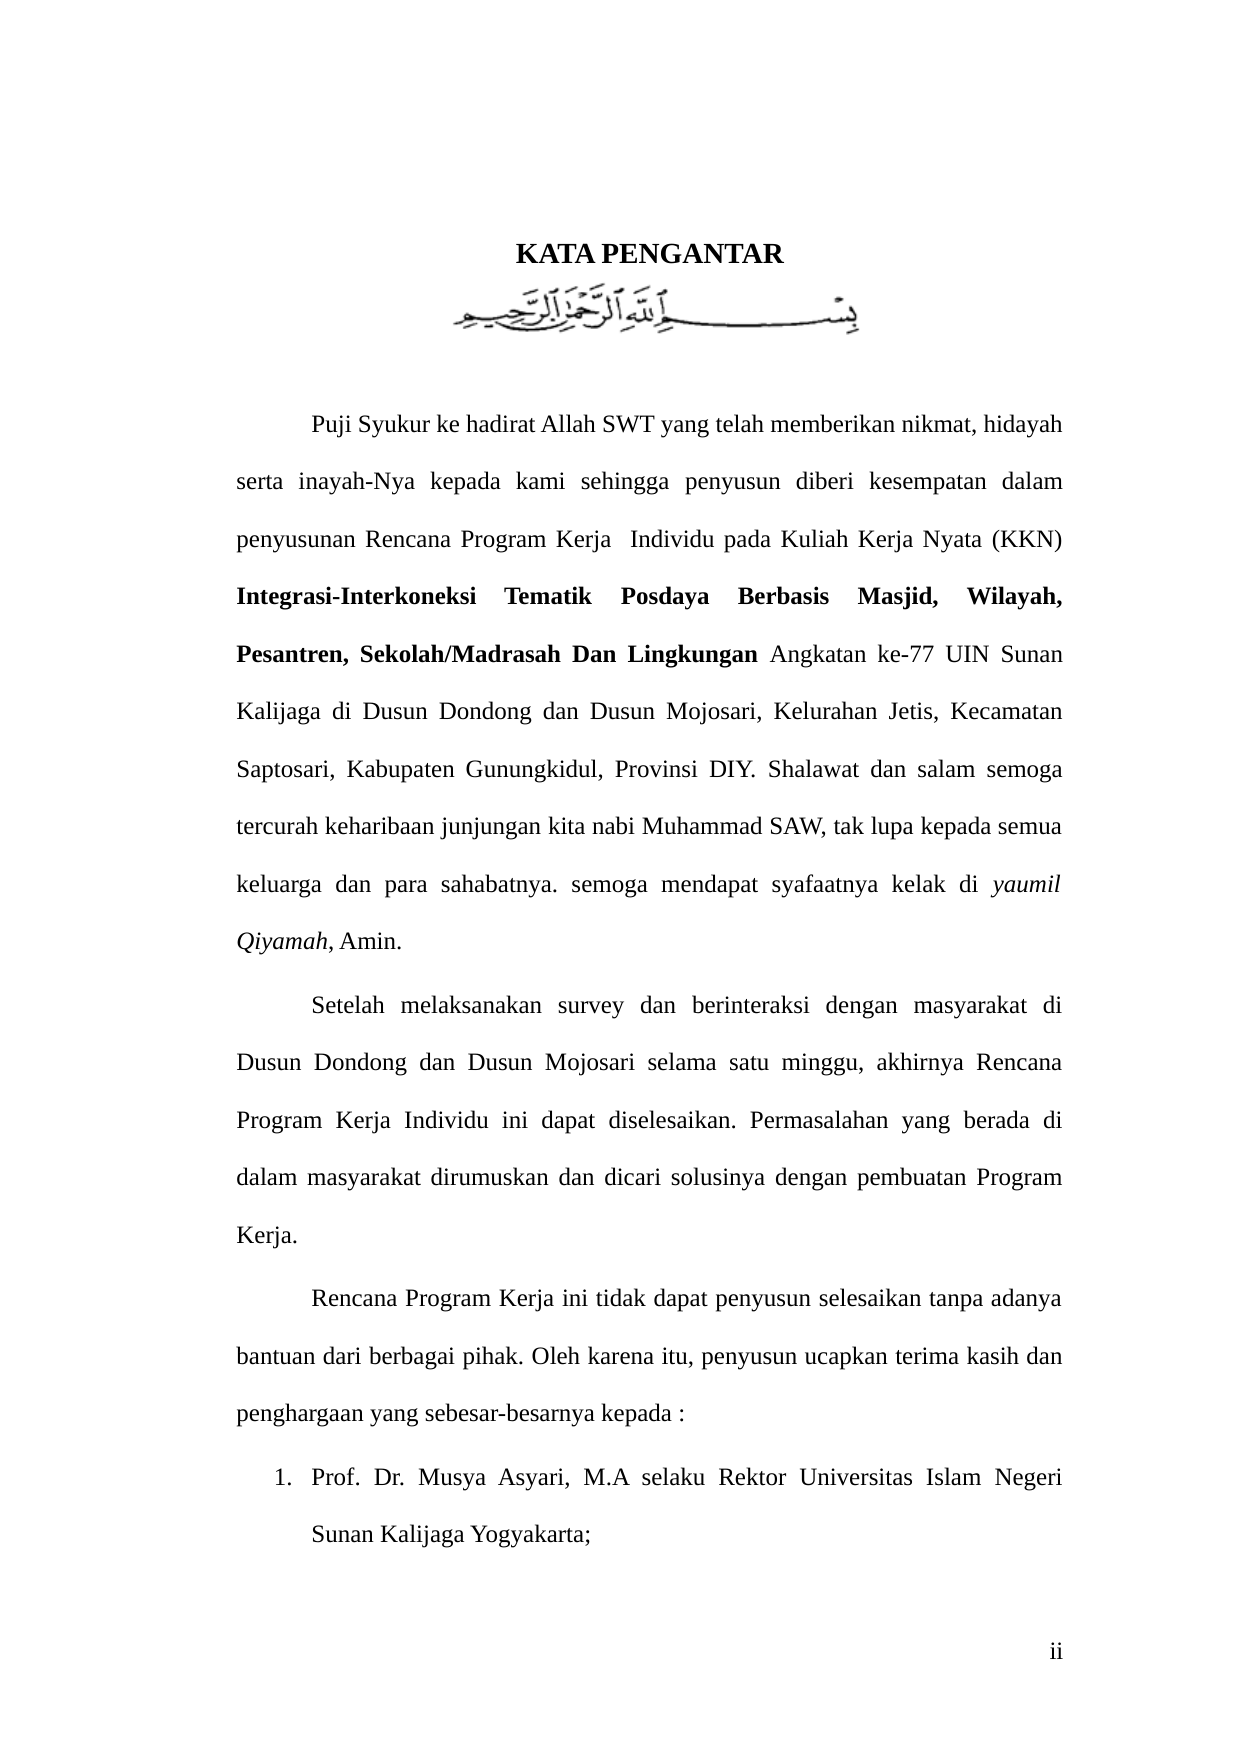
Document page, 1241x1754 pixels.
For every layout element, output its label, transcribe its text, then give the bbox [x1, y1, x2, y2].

text Setelah melaksanakan survey dan berinteraksi dengan masyarakat di Dusun Dondong dan Dusun Mojosari selama satu minggu, akhirnya Rencana Program Kerja Individu ini dapat diselesaikan. Permasalahan yang berada di dalam masyarakat dirumuskan dan dicari solusinya dengan pembuatan Program Kerja. [236, 990, 1063, 1249]
text KATA PENGANTAR [236, 236, 1063, 270]
text Puji Syukur ke hadirat Allah SWT yang telah memberikan nikmat, hidayah serta inayah-Nya kepada kami sehingga penyusun diberi kesempatan dalam penyusunan Rencana Program Kerja Individu pada Kuliah Kerja Nyata (KKN) Integrasi-Interkoneksi Tematik Posdaya Berbasis Masjid, Wilayah, Pesantren, Sekolah/Madrasah Dan Lingkungan Angkatan ke-77 UIN Sunan Kalijaga di Dusun Dondong dan Dusun Mojosari, Kelurahan Jetis, Kecamatan Saptosari, Kabupaten Gunungkidul, Provinsi DIY. Shalawat dan salam semoga tercurah keharibaan junjungan kita nabi Muhammad SAW, tak lupa kepada semua keluarga dan para sahabatnya. semoga mendapat syafaatnya kelak di yaumil Qiyamah, Amin. [236, 409, 1063, 955]
text Rencana Program Kerja ini tidak dapat penyusun selesaikan tanpa adanya bantuan dari berbagai pihak. Oleh karena itu, penyusun ucapkan terima kasih dan penghargaan yang sebesar-besarnya kepada : [236, 1283, 1063, 1427]
list Prof. Dr. Musya Asyari, M.A selaku Rektor Universitas Islam Negeri Sunan Kalijaga Yogyakarta; [274, 1462, 1063, 1548]
